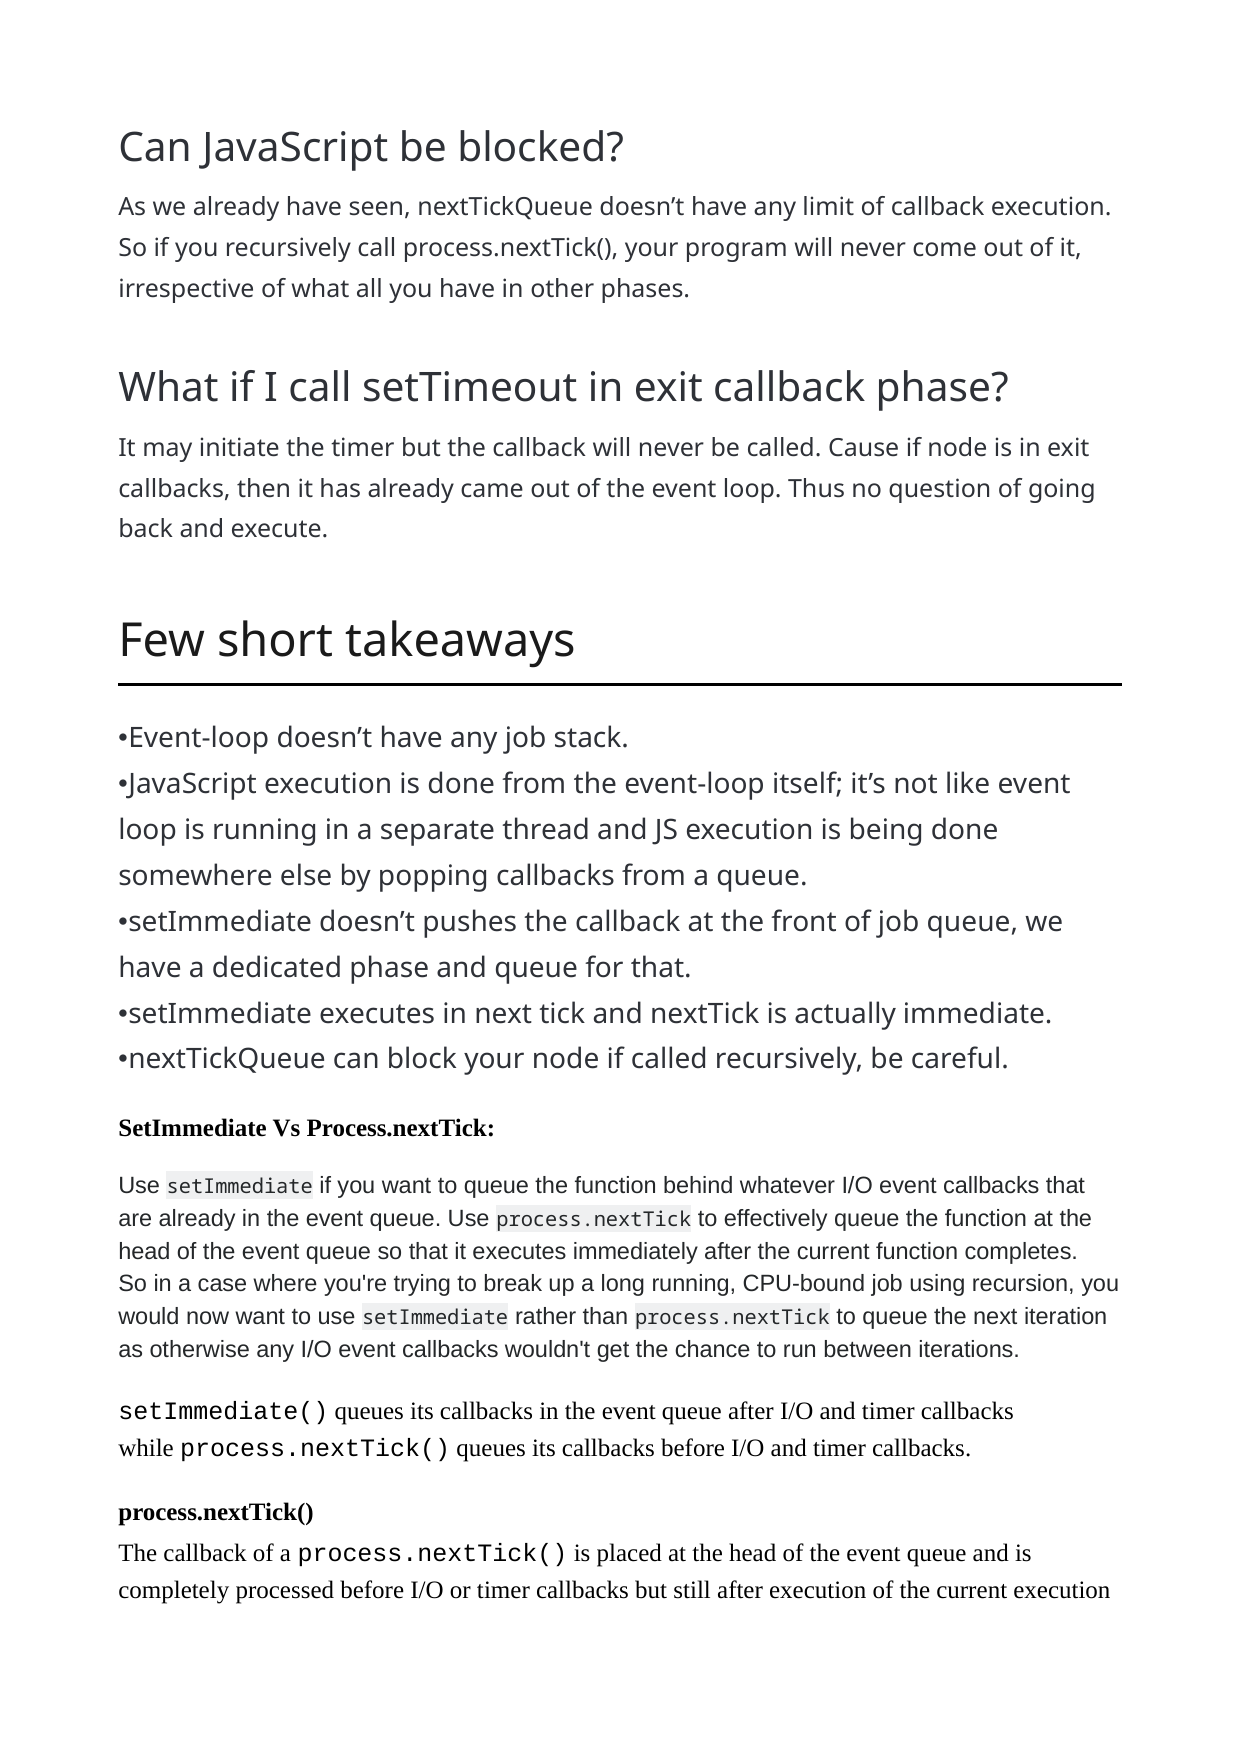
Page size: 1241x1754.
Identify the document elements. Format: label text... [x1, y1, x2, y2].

list JavaScript execution is done from the event-loop itself; it’s not like event loop is running in a separate thread and JS execution is being done somewhere else by popping callbacks from a queue. [118, 763, 1122, 893]
text It may initiate the timer but the callback will never be called. Cause if node is in exit callbacks, then it has already came out of the event loop. Thus no question of going back and execute. [118, 429, 1122, 545]
text SetImmediate Vs Process.nextTick: [118, 1113, 1122, 1142]
text As we already have seen, nextTickQueue doesn’t have any limit of callback execution. So if you recursively call process.nextTick(), your program will never come out of it, irrespective of what all you have in other phases. [118, 189, 1122, 305]
list setImmediate doesn’t pushes the callback at the front of job queue, we have a dedicated phase and queue for that. [118, 901, 1122, 985]
subtitle What if I call setTimeout in exit callback phase? [118, 358, 1122, 414]
list setImmediate executes in next tick and nextTick is actually immediate. [118, 993, 1122, 1031]
text setImmediate() queues its callbacks in the event queue after I/O and timer callbacks while process.nextTick() queues its callbacks before I/O and timer callbacks. [118, 1396, 1122, 1464]
subtitle Can JavaScript be blocked? [118, 118, 1122, 173]
list nextTickQueue can block your node if called recursively, be careful. [118, 1039, 1122, 1077]
text Use setImmediate if you want to queue the function behind whatever I/O event callbacks that are already in the event queue. Use process.nextTick to effectively queue the function at the head of the event queue so that it executes immediately after the current function completes. [118, 1171, 1122, 1264]
text The callback of a process.nextTick() is placed at the head of the event queue and is completely processed before I/O or timer callbacks but still after execution of the current execution [118, 1538, 1122, 1604]
subtitle process.nextTick() [118, 1497, 1122, 1526]
list Event-loop doesn’t have any job stack. [118, 717, 1122, 756]
subtitle Few short takeaways [118, 607, 1122, 683]
text So in a case where you're trying to break up a long running, CPU-bound job using recursion, you would now want to use setImmediate rather than process.nextTick to queue the next iteration as otherwise any I/O event callbacks wouldn't get the chance to run between iterations. [118, 1270, 1122, 1362]
